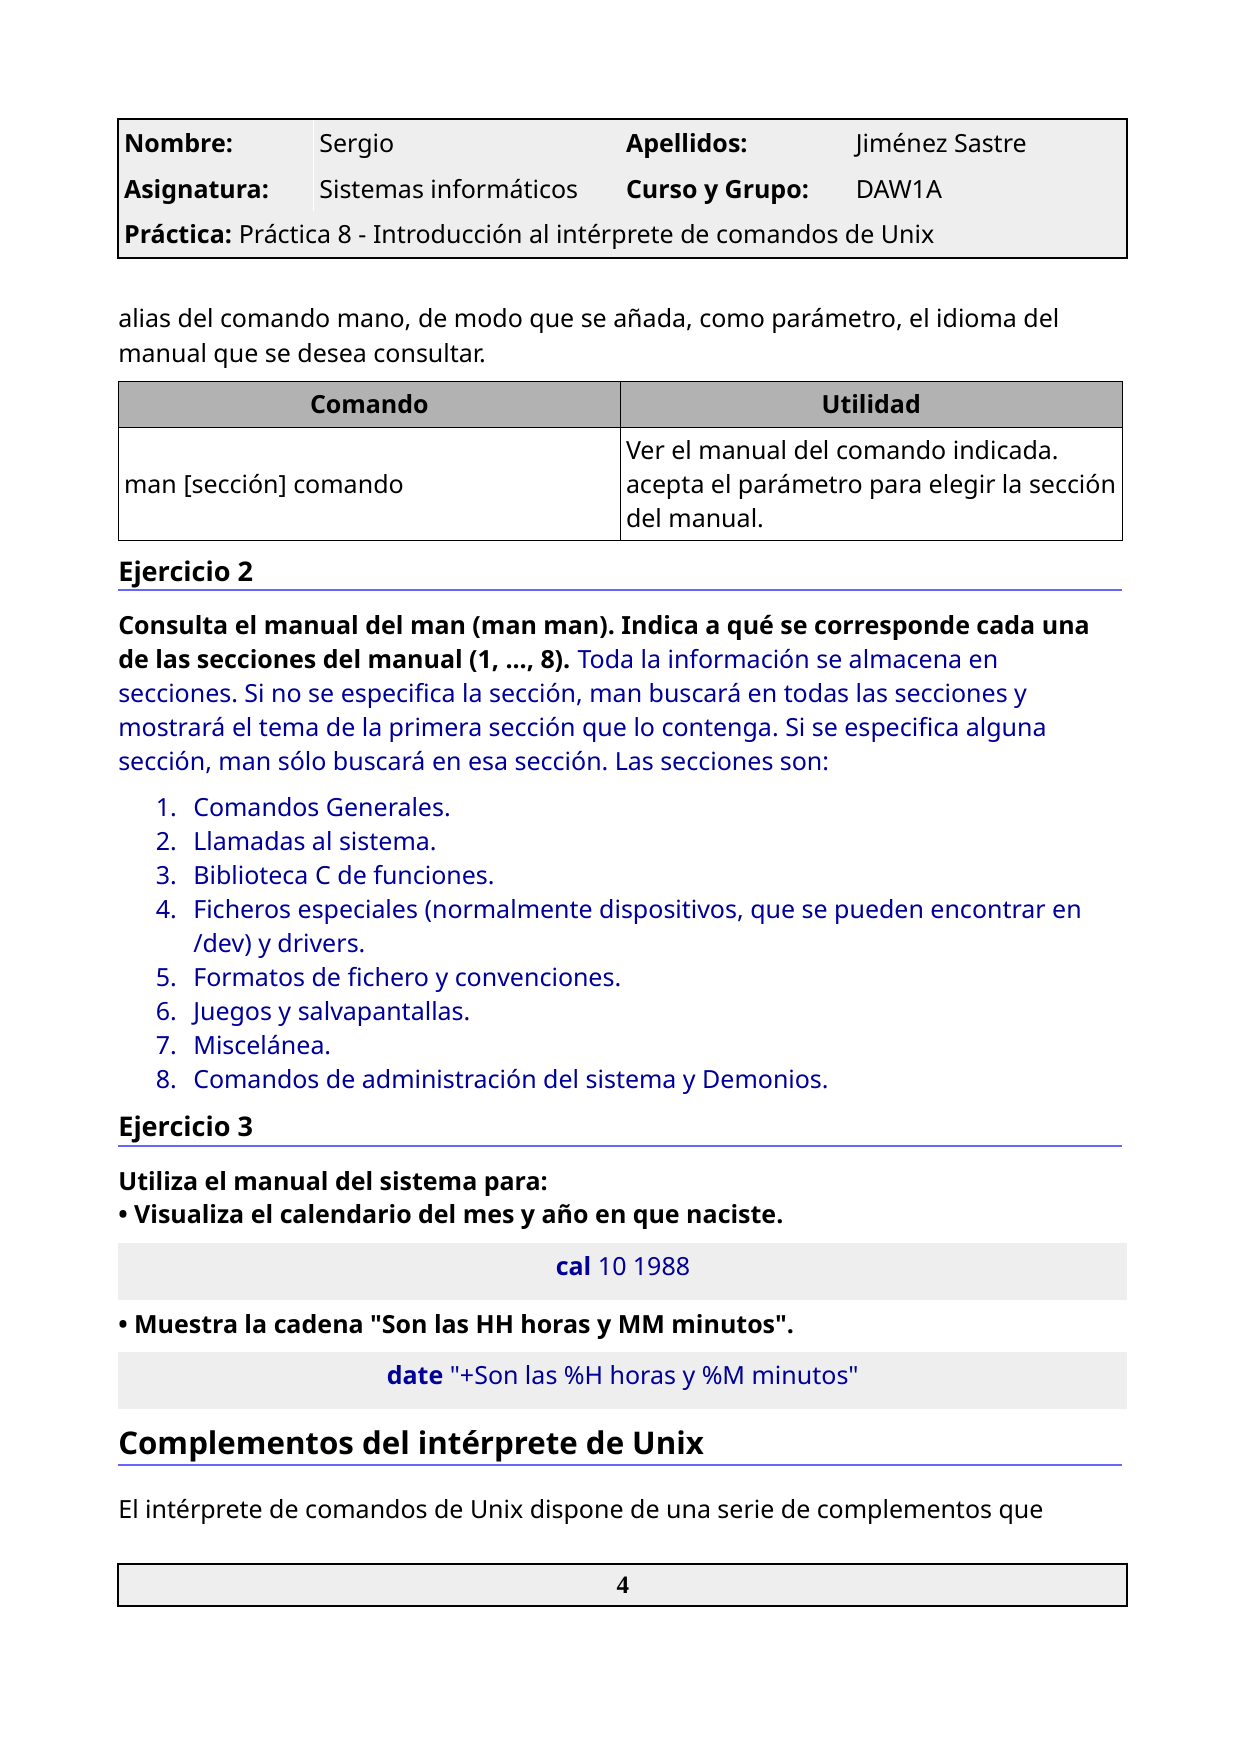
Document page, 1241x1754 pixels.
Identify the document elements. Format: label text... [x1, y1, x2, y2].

table_header date "+Son las %H horas y %M minutos" [118, 1352, 1127, 1409]
text Ejercicio 3 [118, 1108, 1122, 1145]
list Llamadas al sistema. [156, 824, 1122, 858]
list Ficheros especiales (normalmente dispositivos, que se pueden encontrar en /dev) y drivers. [156, 892, 1122, 960]
table_header Utilidad [621, 382, 1122, 427]
list Biblioteca C de funciones. [156, 858, 1122, 892]
list Comandos Generales. [156, 789, 1122, 824]
text El intérprete de comandos de Unix dispone de una serie de complementos que [118, 1492, 1122, 1526]
table_header [118, 1466, 1122, 1492]
text Complementos del intérprete de Unix [118, 1421, 1122, 1464]
table_header cal 10 1988 [118, 1243, 1127, 1300]
text • Muestra la cadena "Son las HH horas y MM minutos". [118, 1306, 1122, 1340]
table_header [118, 591, 1122, 607]
list Formatos de fichero y convenciones. [156, 960, 1122, 994]
text Consulta el manual del man (man man). Indica a qué se corresponde cada una de las secciones del manual (1, ..., 8). Toda la información se almacena en secciones. Si no se especifica la sección, man buscará en todas las secciones y mostrará el tema de la primera sección que lo contenga. Si se especifica alguna sección, man sólo buscará en esa sección. Las secciones son: [118, 607, 1122, 778]
list Comandos de administración del sistema y Demonios. [156, 1062, 1122, 1096]
text Ejercicio 2 [118, 552, 1122, 589]
list Juegos y salvapantallas. [156, 994, 1122, 1028]
list Miscelánea. [156, 1028, 1122, 1062]
text alias del comando mano, de modo que se añada, como parámetro, el idioma del manual que se desea consultar. [118, 301, 1122, 369]
text Utiliza el manual del sistema para: • Visualiza el calendario del mes y año en que naciste. [118, 1163, 1122, 1231]
table_cell man [sección] comando [119, 428, 620, 540]
table_header [118, 1147, 1122, 1163]
table_cell Ver el manual del comando indicada. acepta el parámetro para elegir la sección del manual. [621, 428, 1122, 540]
table_header Comando [119, 382, 620, 427]
